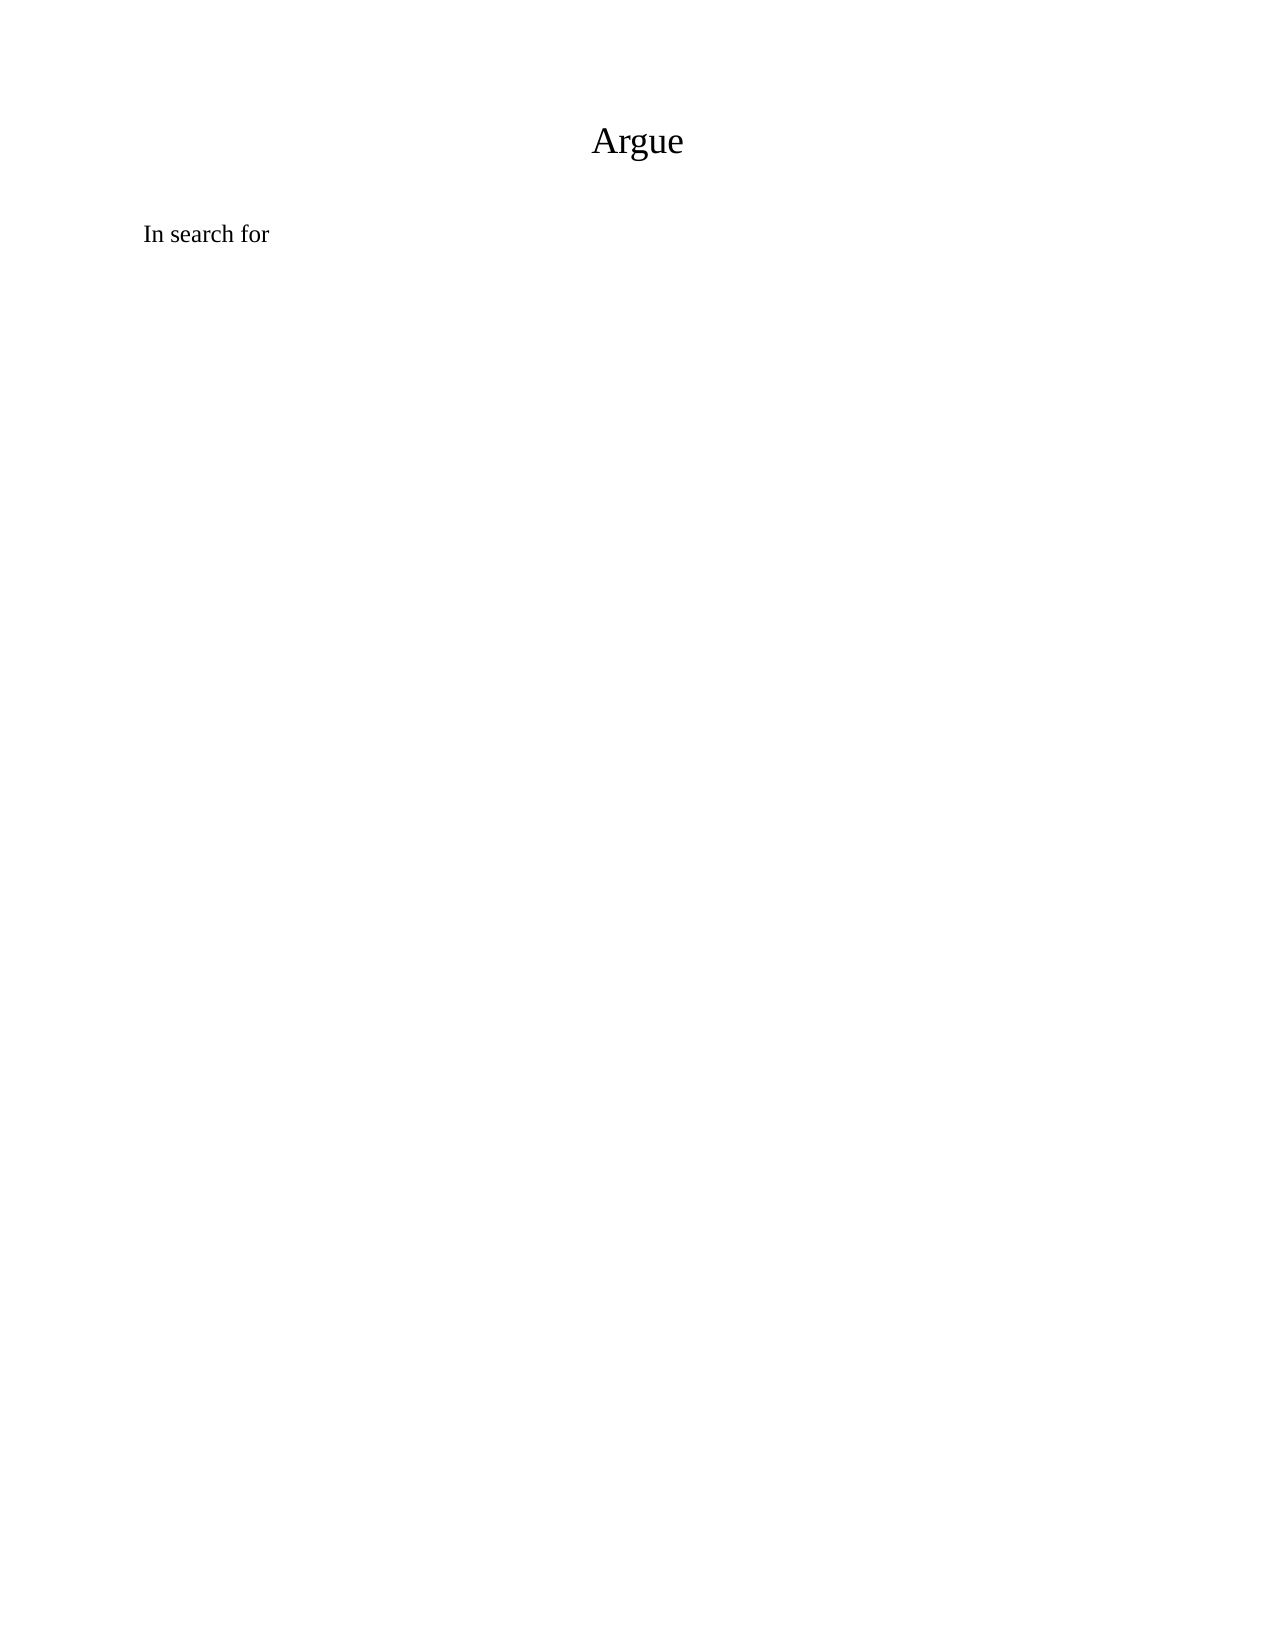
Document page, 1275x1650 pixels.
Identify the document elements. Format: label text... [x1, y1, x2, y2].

text Argue [118, 118, 1157, 161]
text In search for [118, 219, 1157, 247]
